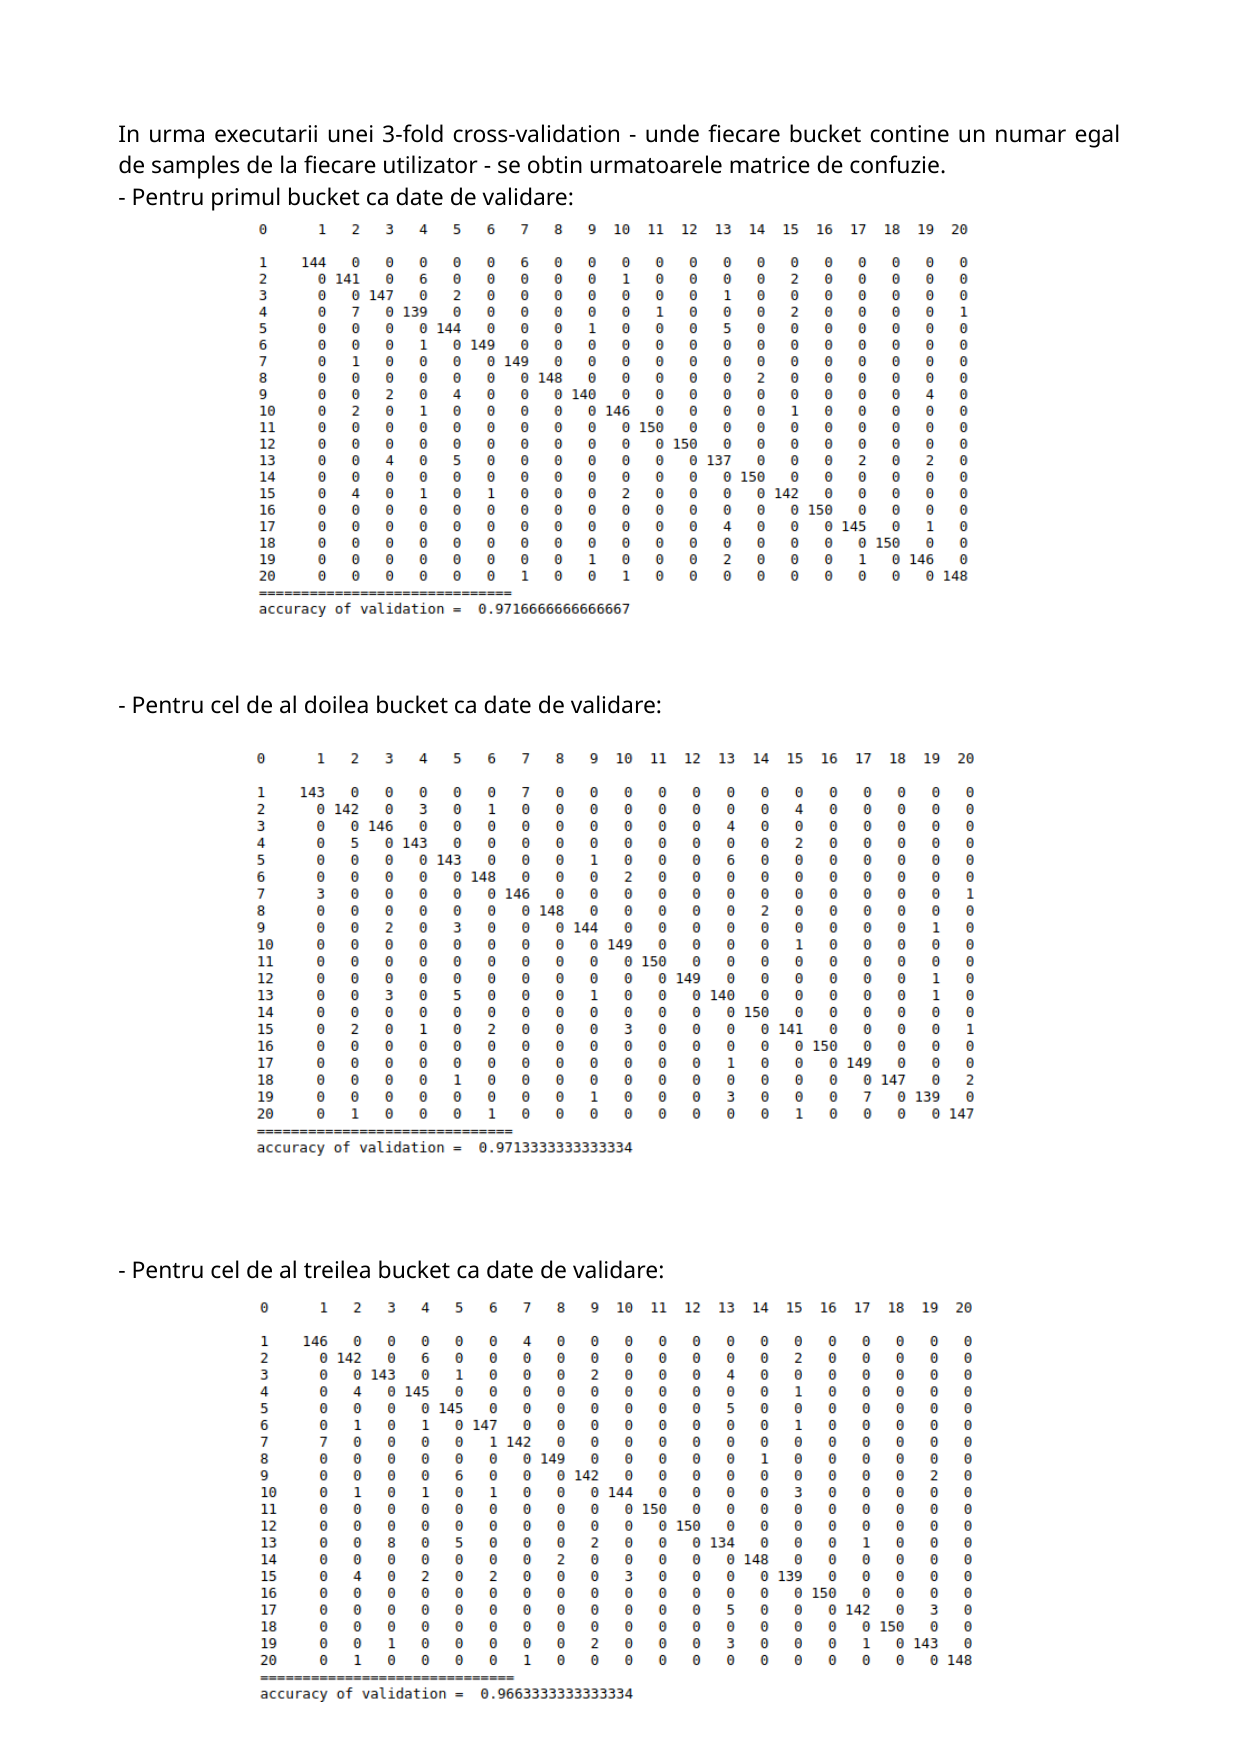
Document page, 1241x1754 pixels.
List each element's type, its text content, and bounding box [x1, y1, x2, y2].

text - Pentru cel de al treilea bucket ca date de validare: [118, 1254, 1122, 1285]
text - Pentru primul bucket ca date de validare: [118, 181, 1122, 212]
picture [254, 1298, 982, 1702]
picture [254, 751, 983, 1157]
text In urma executarii unei 3-fold cross-validation - unde fiecare bucket contine un numar egal de samples de la fiecare utilizator - se obtin urmatoarele matrice de confuzie. [118, 118, 1122, 181]
text - Pentru cel de al doilea bucket ca date de validare: [118, 689, 1122, 720]
picture [255, 221, 982, 617]
